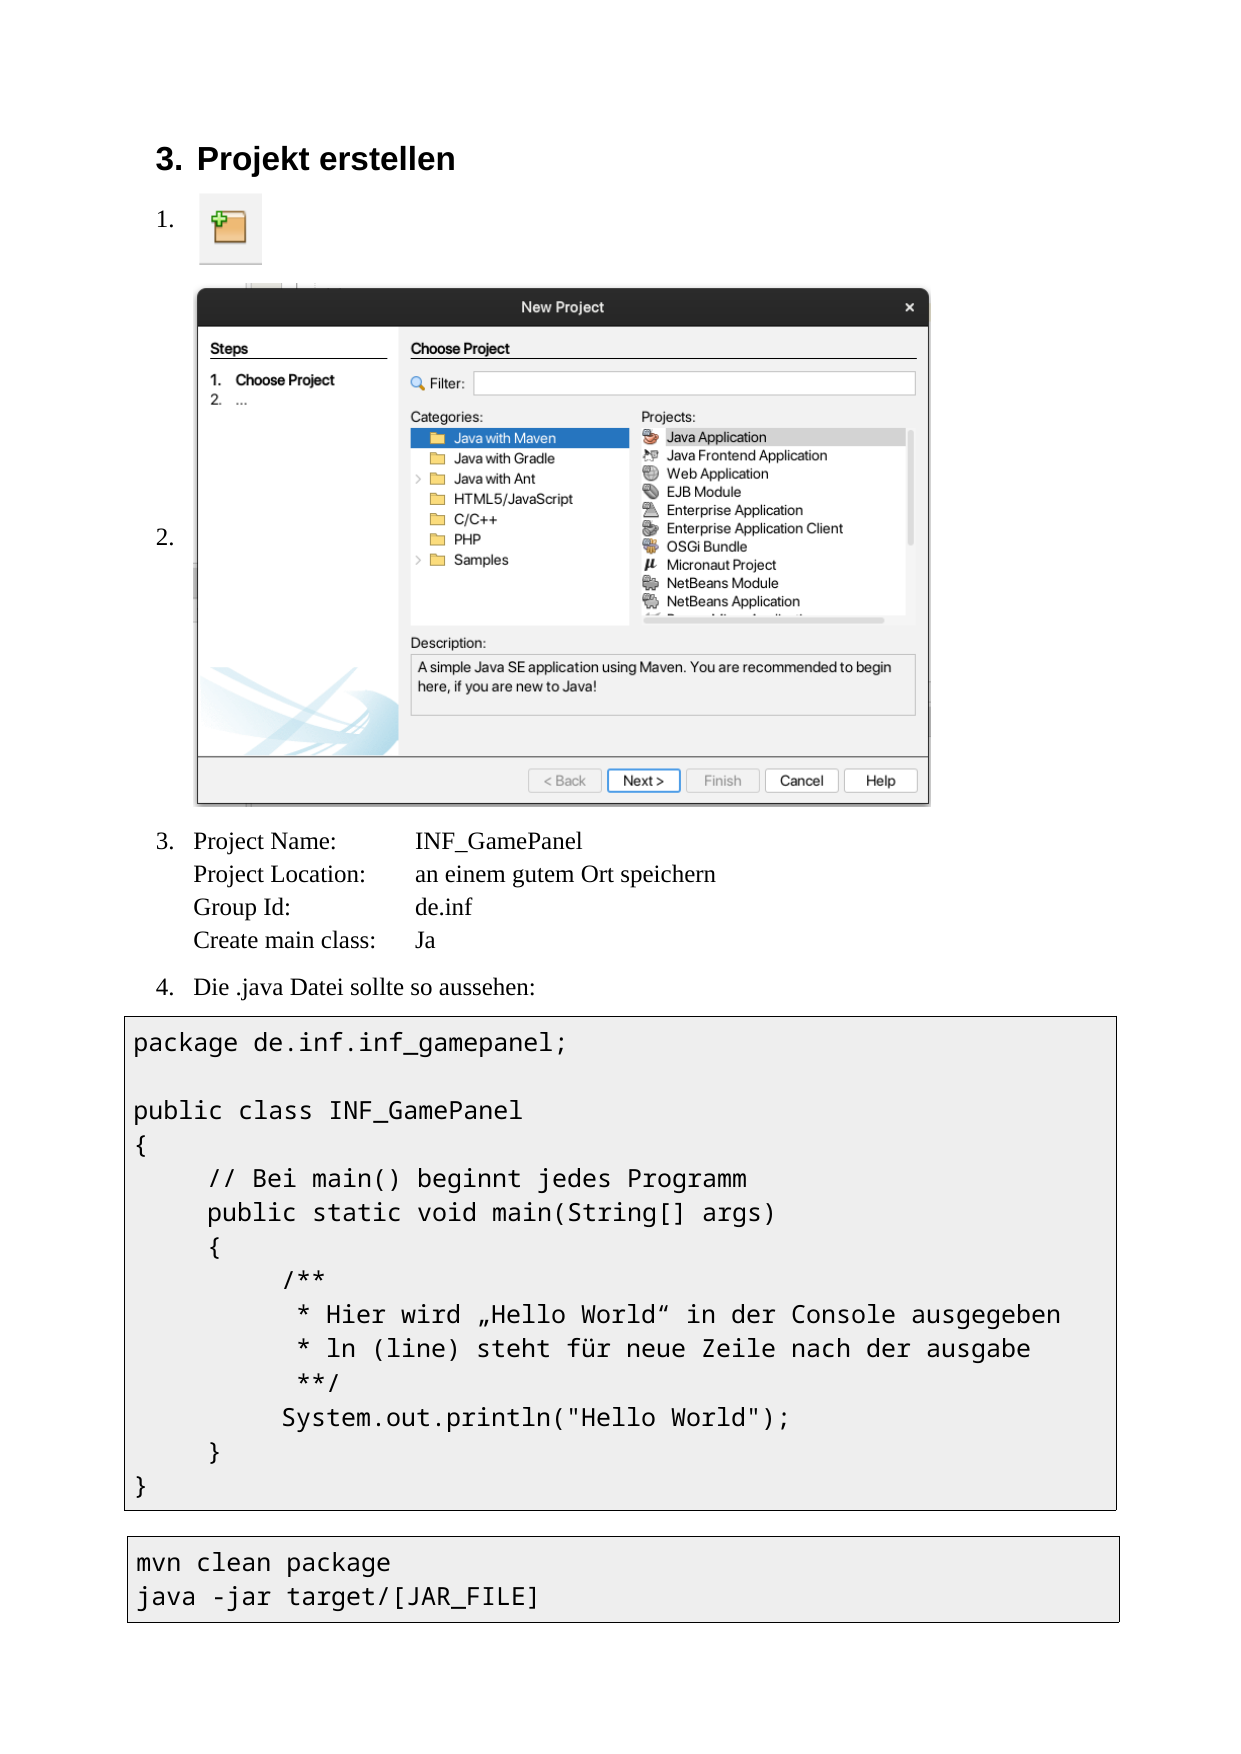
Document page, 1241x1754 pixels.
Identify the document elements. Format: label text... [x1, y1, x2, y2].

list mvn clean package [136, 1545, 1110, 1579]
picture [193, 283, 931, 807]
list { /** * Hier wird „Hello World“ in der Console ausgegeben * ln (line) steht für neue Zeile nach der ausgabe [133, 1229, 1107, 1365]
picture [199, 190, 262, 265]
list System.out.println("Hello World"); [133, 1399, 1107, 1433]
list { [133, 1127, 1107, 1161]
list public class INF_GamePanel [133, 1093, 1107, 1127]
list // Bei main() beginnt jedes Programm [133, 1161, 1107, 1195]
list } [133, 1433, 1107, 1467]
list public static void main(String[] args) [133, 1195, 1107, 1229]
list Die .java Datei sollte so aussehen: [156, 972, 1122, 1001]
list **/ [133, 1365, 1107, 1399]
list } [133, 1467, 1107, 1501]
subtitle Projekt erstellen [155, 139, 1122, 177]
list Project Name: INF_GamePanel Project Location: an einem gutem Ort speichern Group Id: de.inf Create main class: Ja [156, 826, 1122, 954]
list package de.inf.inf_gamepanel; [133, 1024, 1107, 1059]
list java -jar target/[JAR_FILE] [136, 1579, 1110, 1613]
